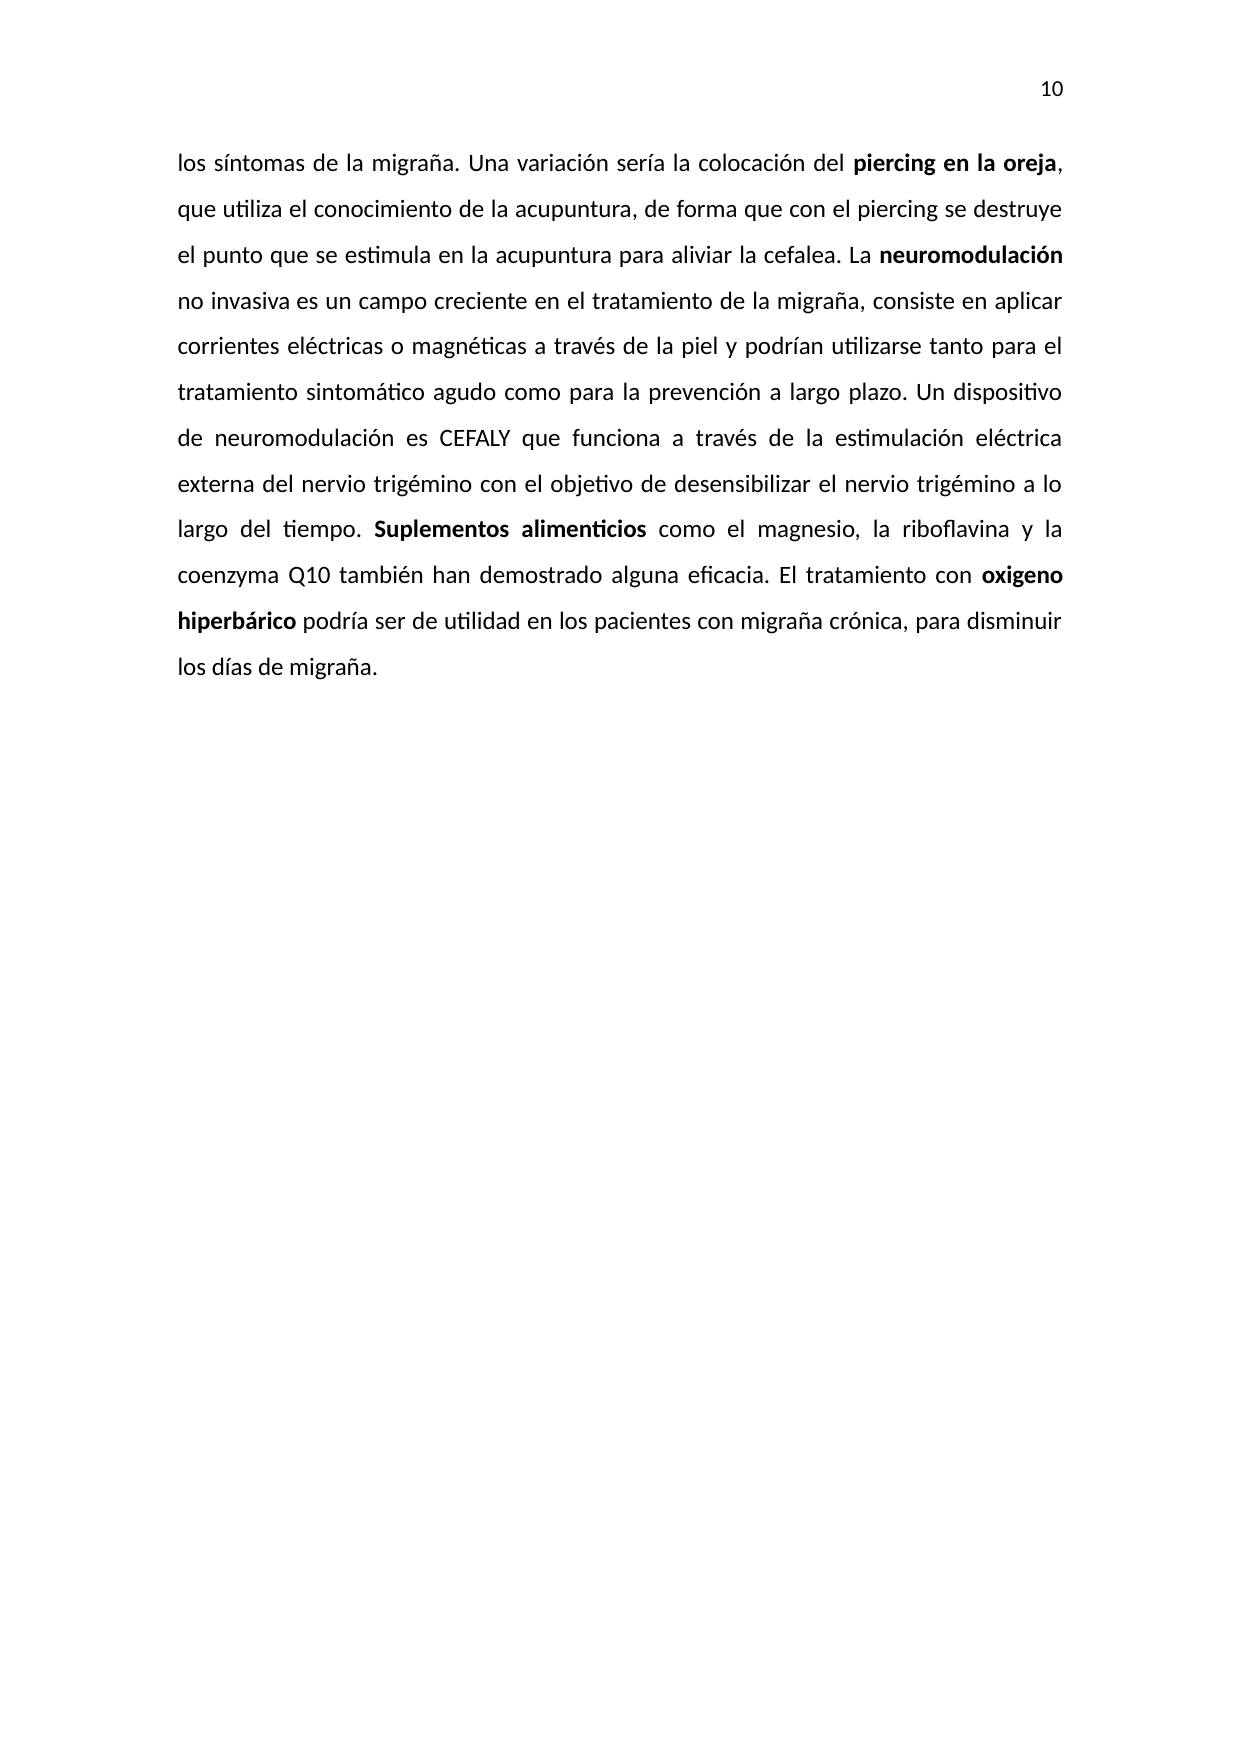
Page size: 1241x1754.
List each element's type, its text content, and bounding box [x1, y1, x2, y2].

text los síntomas de la migraña. Una variación sería la colocación del piercing en la oreja, que utiliza el conocimiento de la acupuntura, de forma que con el piercing se destruye el punto que se estimula en la acupuntura para aliviar la cefalea. La neuromodulación no invasiva es un campo creciente en el tratamiento de la migraña, consiste en aplicar corrientes eléctricas o magnéticas a través de la piel y podrían utilizarse tanto para el tratamiento sintomático agudo como para la prevención a largo plazo. Un dispositivo de neuromodulación es CEFALY que funciona a través de la estimulación eléctrica externa del nervio trigémino con el objetivo de desensibilizar el nervio trigémino a lo largo del tiempo. Suplementos alimenticios como el magnesio, la riboflavina y la coenzyma Q10 también han demostrado alguna eficacia. El tratamiento con oxigeno hiperbárico podría ser de utilidad en los pacientes con migraña crónica, para disminuir los días de migraña. [177, 148, 1063, 681]
